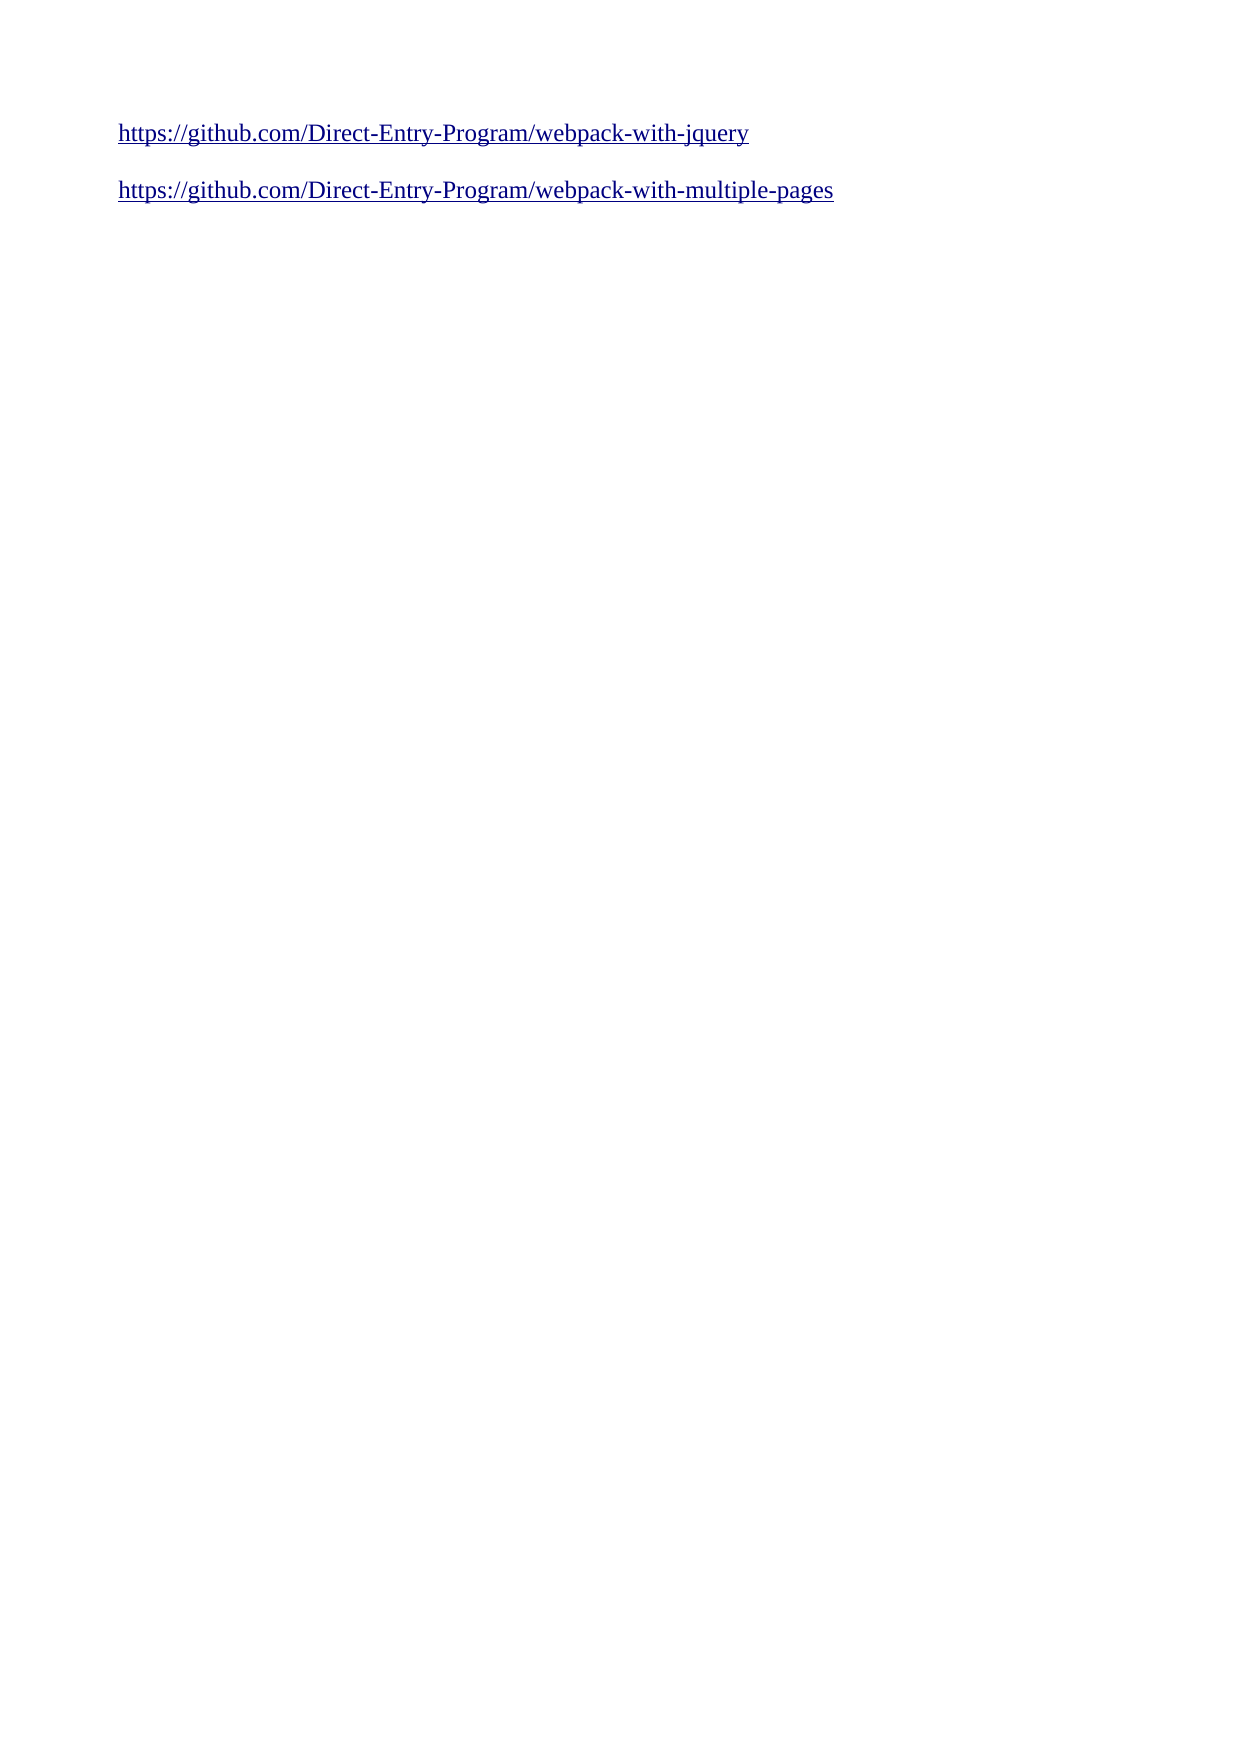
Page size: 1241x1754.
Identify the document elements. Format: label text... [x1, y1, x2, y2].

text https://github.com/Direct-Entry-Program/webpack-with-jquery [118, 118, 1122, 147]
text https://github.com/Direct-Entry-Program/webpack-with-multiple-pages [118, 176, 1122, 204]
